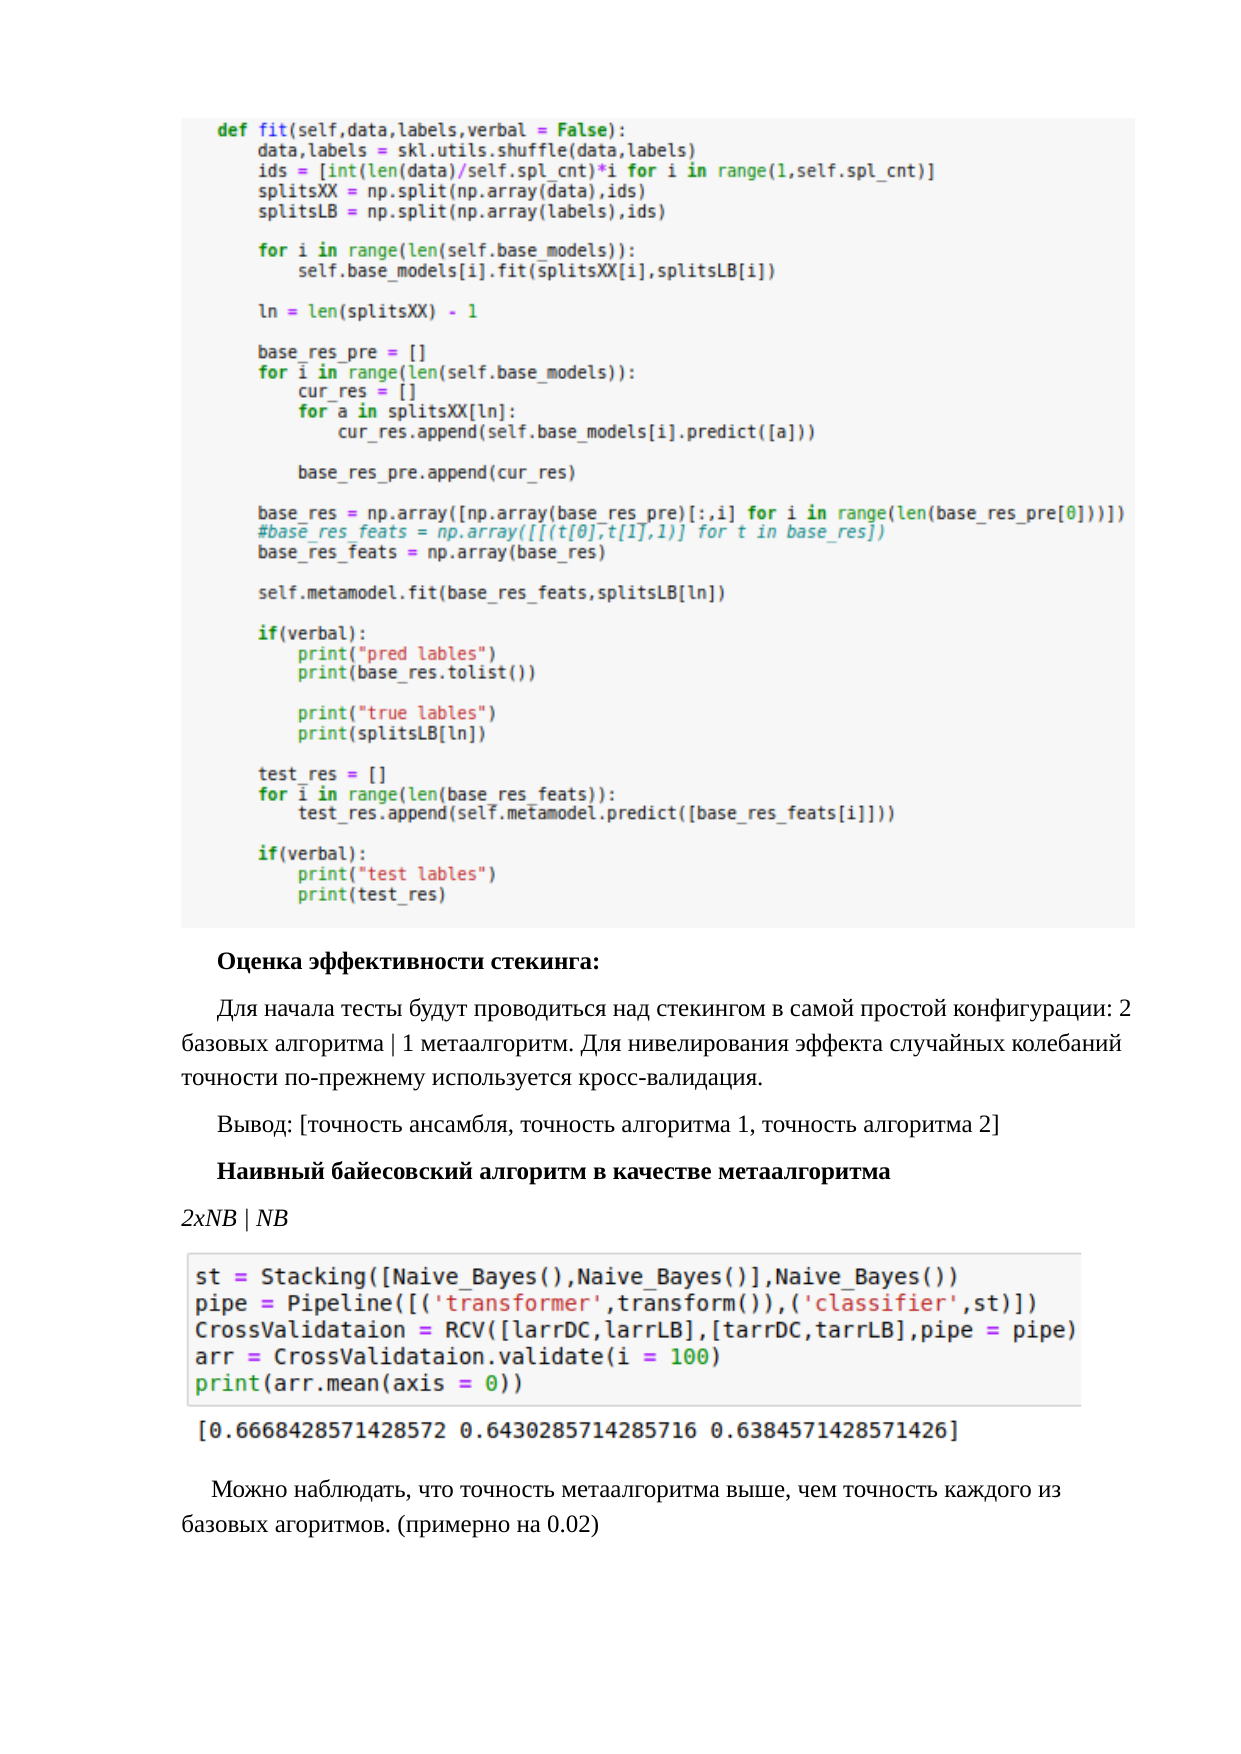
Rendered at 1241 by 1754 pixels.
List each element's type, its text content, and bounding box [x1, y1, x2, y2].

text Наивный байесовский алгоритм в качестве метаалгоритма [181, 1156, 1152, 1185]
text Можно наблюдать, что точность метаалгоритма выше, чем точность каждого из базовых агоритмов. (примерно на 0.02) [181, 1474, 1152, 1538]
picture [181, 118, 1136, 928]
text 2xNB | NB [181, 1203, 1152, 1232]
text Оценка эффективности стекинга: [181, 946, 1152, 975]
text Для начала тесты будут проводиться над стекингом в самой простой конфигурации: 2 базовых алгоритма | 1 метаалгоритм. Для нивелирования эффекта случайных колебаний точности по-прежнему используется кросс-валидация. [181, 993, 1152, 1091]
picture [181, 1250, 1082, 1457]
text Вывод: [точность ансамбля, точность алгоритма 1, точность алгоритма 2] [181, 1109, 1152, 1138]
